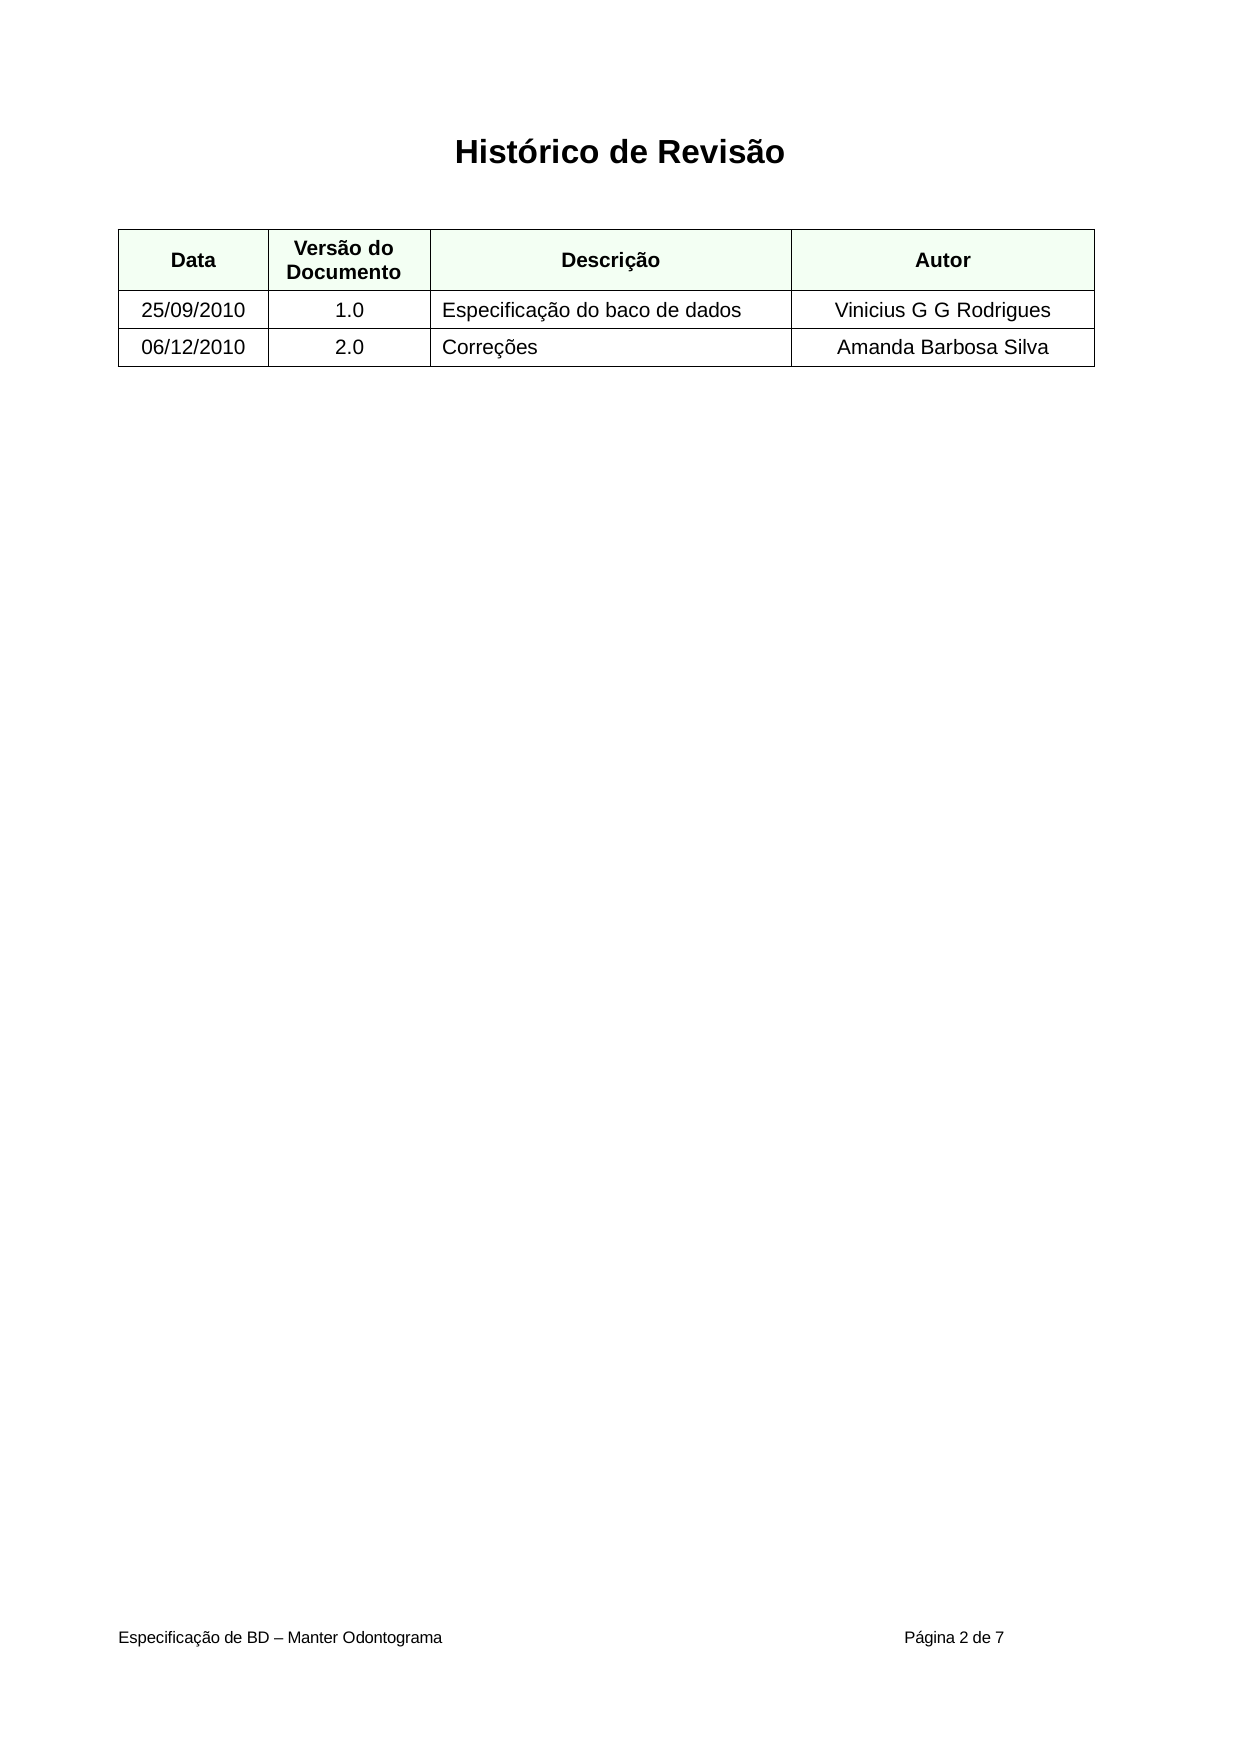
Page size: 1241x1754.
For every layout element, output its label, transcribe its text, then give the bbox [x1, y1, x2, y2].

table_header Versão do Documento [269, 230, 430, 290]
table_cell Especificação do baco de dados [431, 291, 791, 328]
table_header Data [119, 230, 268, 290]
table_header Descrição [431, 230, 791, 290]
table_cell 06/12/2010 [119, 329, 268, 366]
table_cell Correções [431, 329, 791, 366]
table_cell Vinicius G G Rodrigues [792, 291, 1094, 328]
table_cell Amanda Barbosa Silva [792, 329, 1094, 366]
table_cell 1.0 [269, 291, 430, 328]
table_cell 25/09/2010 [119, 291, 268, 328]
table_cell 2.0 [269, 329, 430, 366]
text Histórico de Revisão [118, 132, 1122, 171]
table_header Autor [792, 230, 1094, 290]
